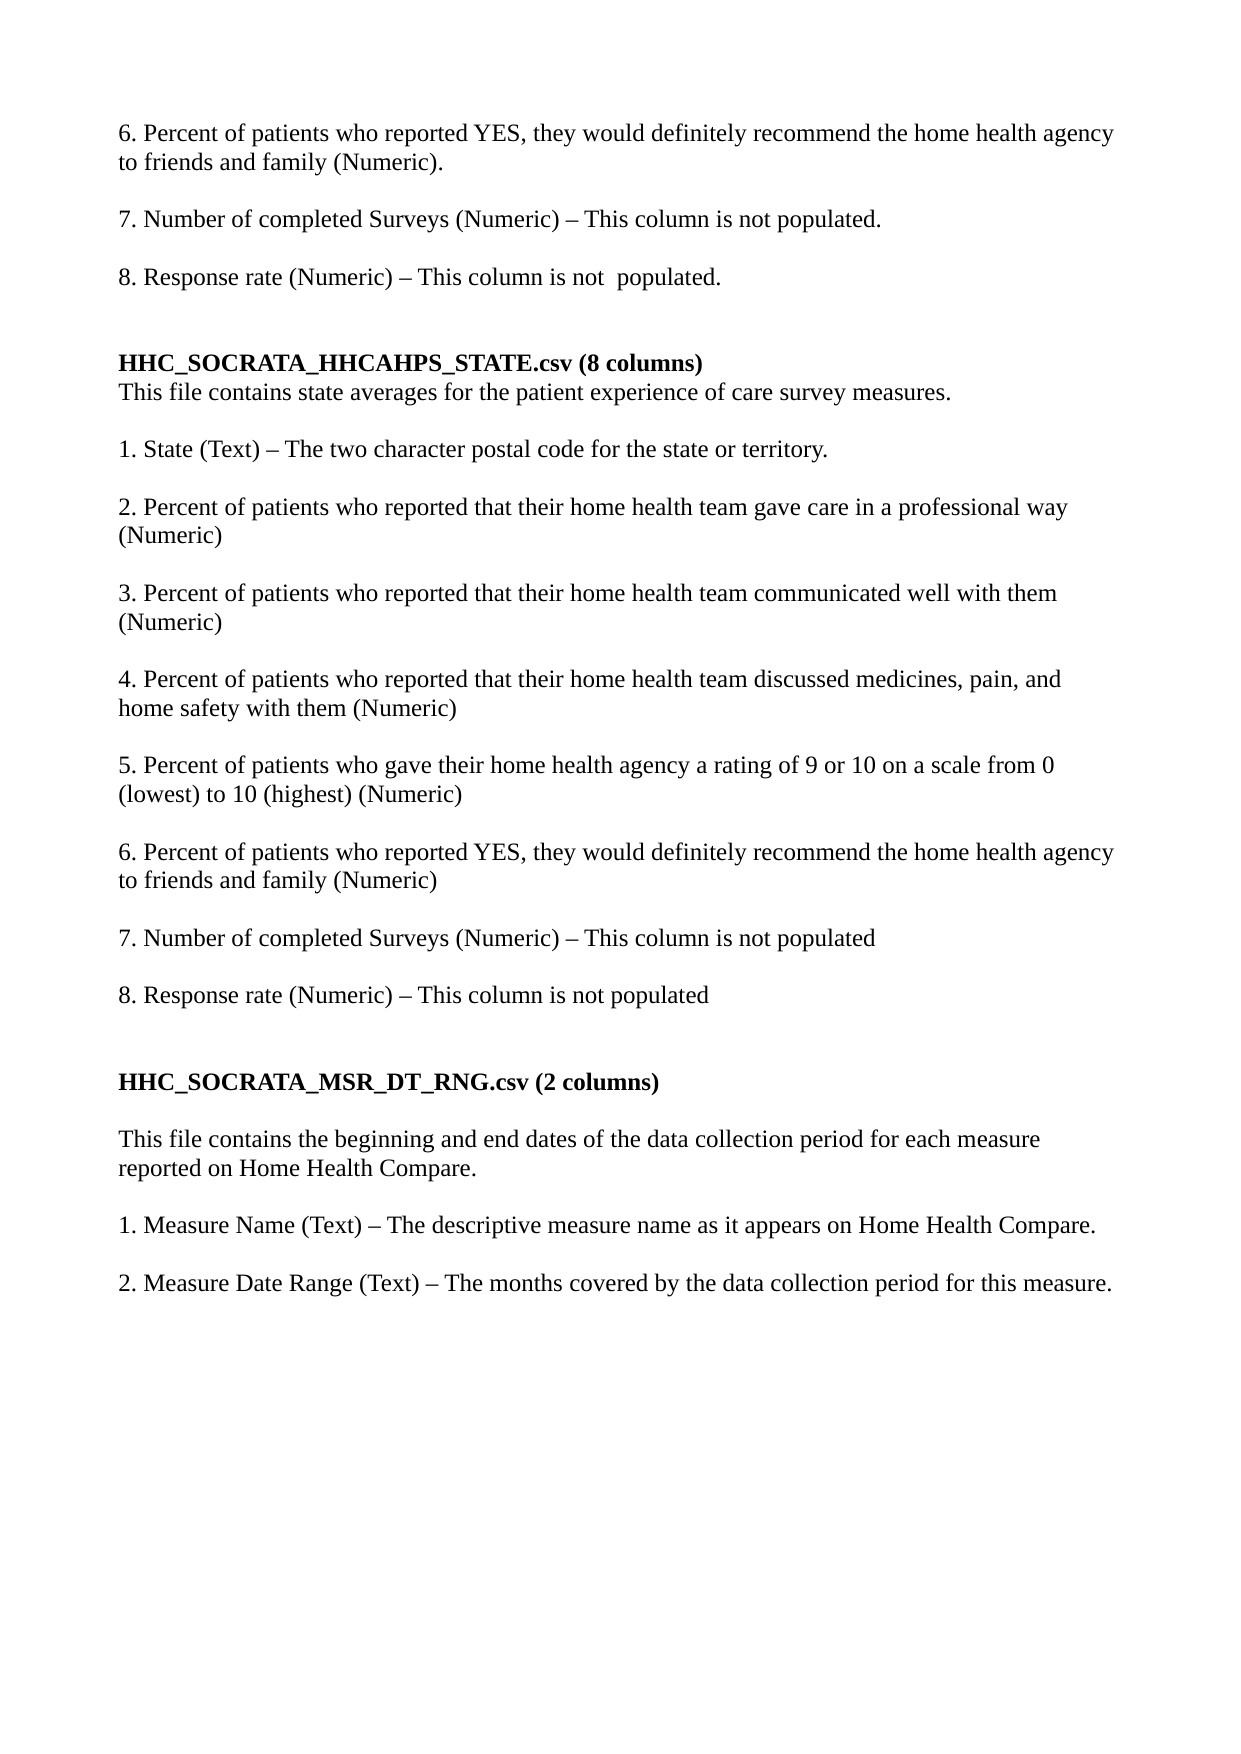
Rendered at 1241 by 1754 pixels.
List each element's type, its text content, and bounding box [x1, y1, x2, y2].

text 7. Number of completed Surveys (Numeric) – This column is not populated. [118, 204, 1122, 233]
text HHC_SOCRATA_HHCAHPS_STATE.csv (8 columns) [118, 348, 1122, 377]
text 6. Percent of patients who reported YES, they would definitely recommend the home health agency [118, 118, 1122, 147]
text (Numeric) [118, 607, 1122, 636]
text 8. Response rate (Numeric) – This column is not populated [118, 981, 1122, 1009]
text This file contains state averages for the patient experience of care survey measures. [118, 377, 1122, 406]
text HHC_SOCRATA_MSR_DT_RNG.csv (2 columns) [118, 1067, 1122, 1096]
text 2. Measure Date Range (Text) – The months covered by the data collection period for this measure. [118, 1268, 1122, 1297]
text 6. Percent of patients who reported YES, they would definitely recommend the home health agency [118, 837, 1122, 866]
text 7. Number of completed Surveys (Numeric) – This column is not populated [118, 923, 1122, 952]
text 3. Percent of patients who reported that their home health team communicated well with them [118, 578, 1122, 607]
text 1. State (Text) – The two character postal code for the state or territory. [118, 434, 1122, 463]
text (Numeric) [118, 521, 1122, 549]
text This file contains the beginning and end dates of the data collection period for each measure reported on Home Health Compare. [118, 1124, 1122, 1182]
text to friends and family (Numeric). [118, 147, 1122, 176]
text 2. Percent of patients who reported that their home health team gave care in a professional way [118, 492, 1122, 521]
text (lowest) to 10 (highest) (Numeric) [118, 779, 1122, 808]
text home safety with them (Numeric) [118, 693, 1122, 722]
text 4. Percent of patients who reported that their home health team discussed medicines, pain, and [118, 664, 1122, 693]
text 5. Percent of patients who gave their home health agency a rating of 9 or 10 on a scale from 0 [118, 751, 1122, 779]
text 8. Response rate (Numeric) – This column is not populated. [118, 262, 1122, 291]
text 1. Measure Name (Text) – The descriptive measure name as it appears on Home Health Compare. [118, 1211, 1122, 1239]
text to friends and family (Numeric) [118, 866, 1122, 894]
